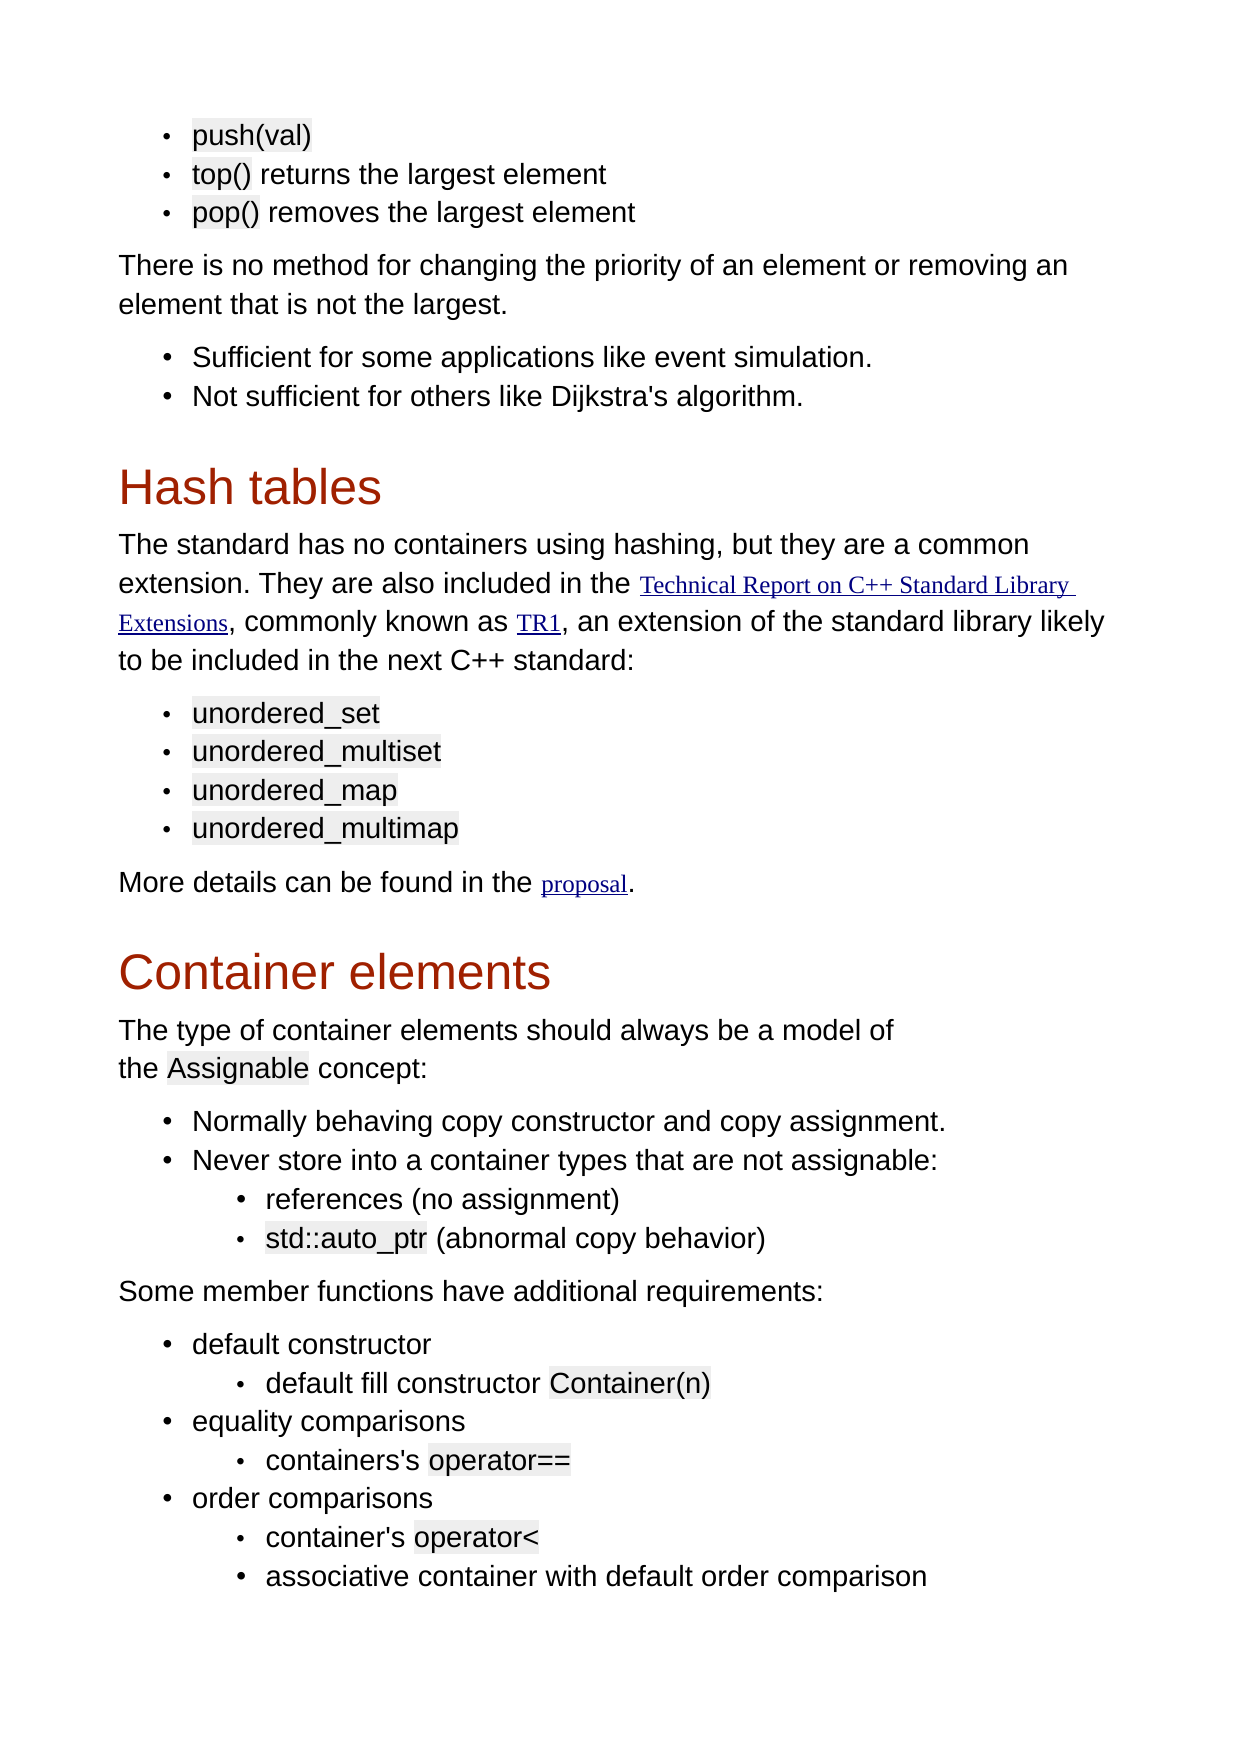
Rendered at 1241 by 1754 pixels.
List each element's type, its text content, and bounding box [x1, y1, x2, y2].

list associative container with default order comparison [236, 1559, 1122, 1592]
list container's operator< [236, 1520, 1122, 1554]
text Some member functions have additional requirements: [118, 1274, 1122, 1307]
list Not sufficient for others like Dijkstra's algorithm. [162, 379, 1122, 412]
list order comparisons [162, 1481, 1122, 1515]
list push(val) [162, 118, 1122, 152]
list containers's operator== [236, 1443, 1122, 1476]
list top() returns the largest element [162, 157, 1122, 190]
list default fill constructor Container(n) [236, 1366, 1122, 1399]
subtitle Hash tables [118, 457, 1122, 514]
list unordered_map [162, 773, 1122, 806]
list equality comparisons [162, 1404, 1122, 1438]
list Normally behaving copy constructor and copy assignment. [162, 1104, 1122, 1138]
text The standard has no containers using hashing, but they are a common extension. They are also included in the Technical Report on C++ Standard Library Extensions, commonly known as TR1, an extension of the standard library likely to be included in the next C++ standard: [118, 527, 1122, 676]
text More details can be found in the proposal. [118, 864, 1122, 898]
list unordered_set [162, 696, 1122, 729]
list std::auto_ptr (abnormal copy behavior) [236, 1221, 1122, 1254]
list Never store into a container types that are not assignable: [162, 1143, 1122, 1177]
list pop() removes the largest element [162, 195, 1122, 229]
text The type of container elements should always be a model of the Assignable concept: [118, 1013, 1122, 1085]
list unordered_multiset [162, 734, 1122, 768]
list Sufficient for some applications like event simulation. [162, 340, 1122, 374]
text There is no method for changing the priority of an element or removing an element that is not the largest. [118, 248, 1122, 320]
list default constructor [162, 1327, 1122, 1361]
subtitle Container elements [118, 943, 1122, 1000]
list unordered_multimap [162, 811, 1122, 845]
list references (no assignment) [236, 1182, 1122, 1216]
